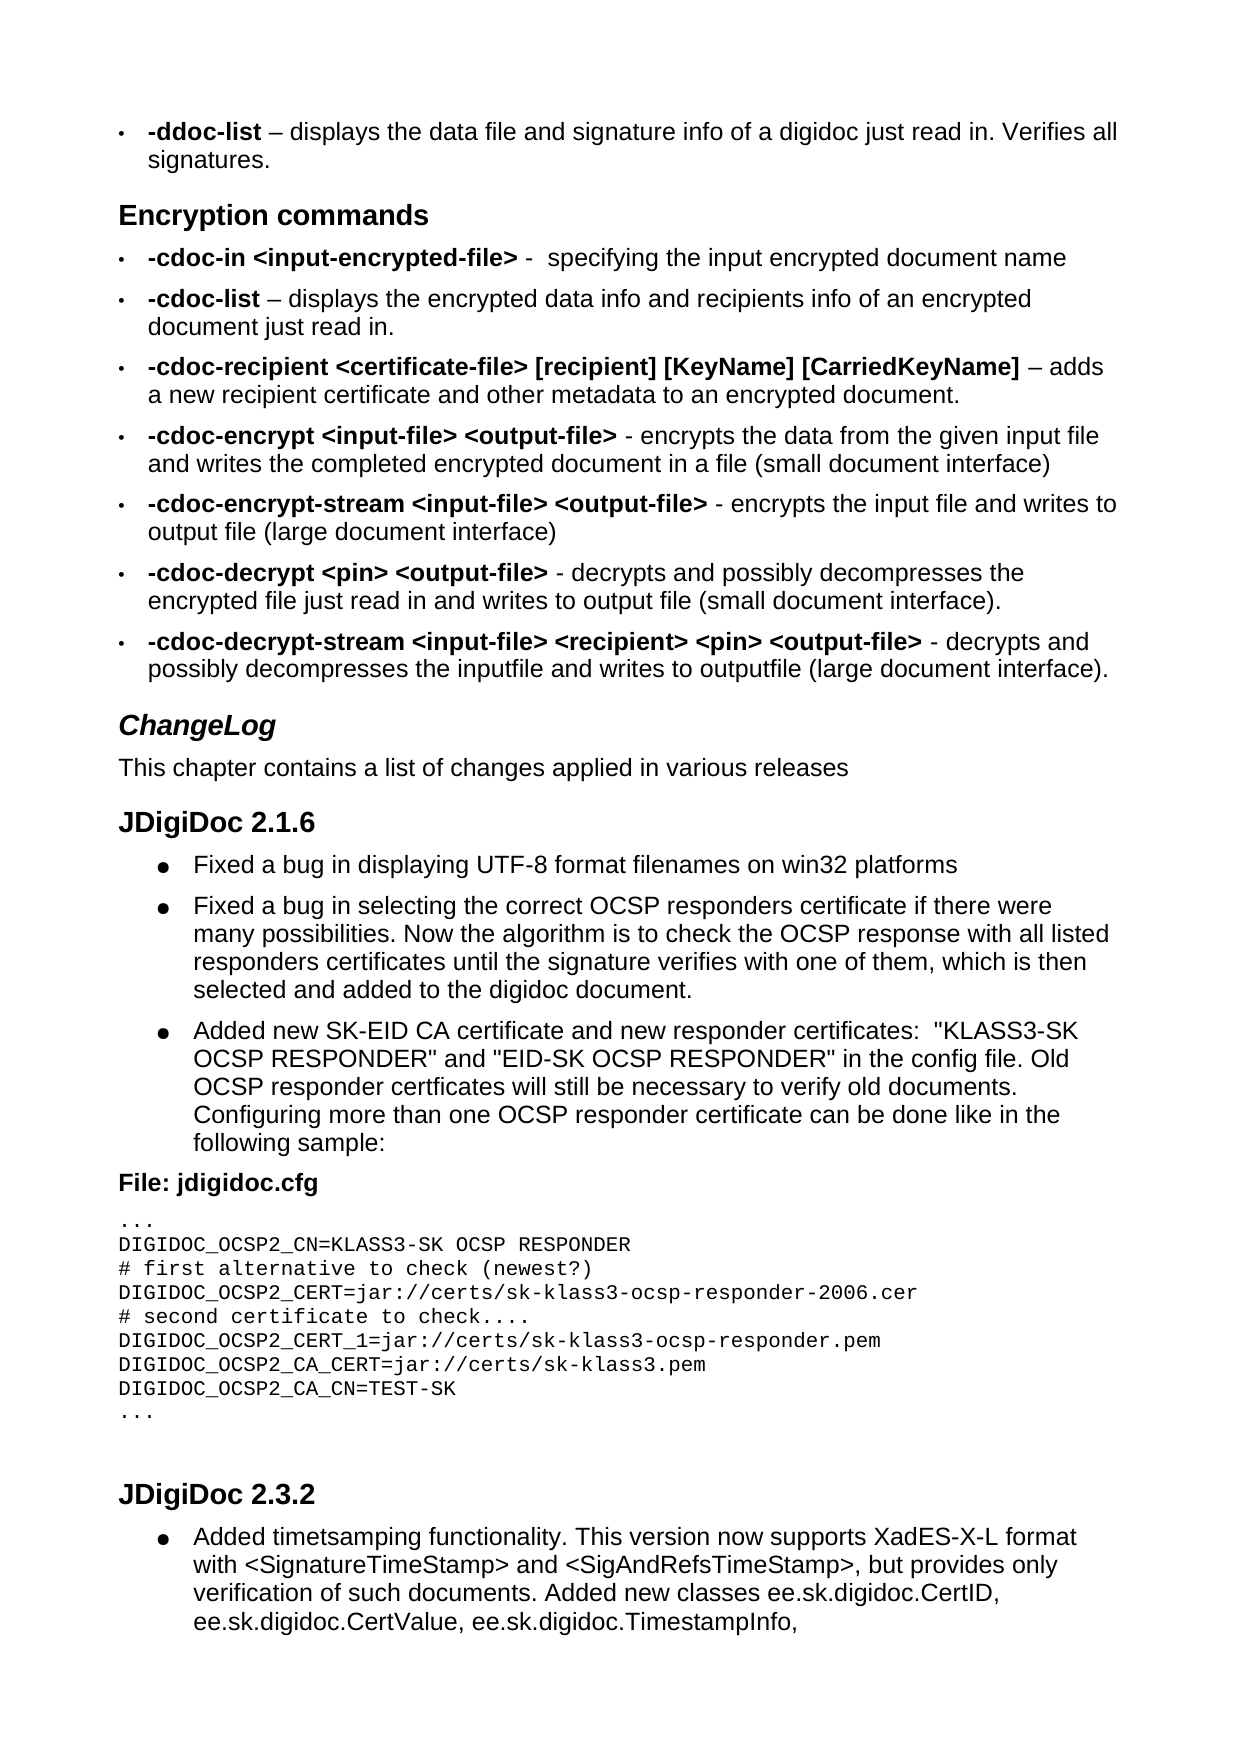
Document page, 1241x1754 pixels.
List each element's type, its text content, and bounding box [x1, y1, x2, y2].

list -cdoc-decrypt-stream <input-file> <recipient> <pin> <output-file> - decrypts and possibly decompresses the inputfile and writes to outputfile (large document interface). [118, 627, 1122, 683]
list -ddoc-list – displays the data file and signature info of a digidoc just read in. Verifies all signatures. [118, 118, 1122, 174]
list -cdoc-recipient <certificate-file> [recipient] [KeyName] [CarriedKeyName] – adds a new recipient certificate and other metadata to an encrypted document. [118, 353, 1122, 409]
text File: jdigidoc.cfg [118, 1169, 1122, 1197]
list Added new SK-EID CA certificate and new responder certificates: "KLASS3-SK OCSP RESPONDER" and "EID-SK OCSP RESPONDER" in the config file. Old OCSP responder certficates will still be necessary to verify old documents. Configuring more than one OCSP responder certificate can be done like in the following sample: [156, 1017, 1122, 1157]
subtitle ChangeLog [118, 708, 1122, 741]
subtitle JDigiDoc 2.3.2 [118, 1478, 1122, 1511]
text DIGIDOC_OCSP2_CERT_1=jar://certs/sk-klass3-ocsp-responder.pem [118, 1329, 1122, 1353]
list -cdoc-in <input-encrypted-file> - specifying the input encrypted document name [118, 244, 1122, 272]
list -cdoc-decrypt <pin> <output-file> - decrypts and possibly decompresses the encrypted file just read in and writes to output file (small document interface). [118, 559, 1122, 615]
text ... [118, 1210, 1122, 1234]
text This chapter contains a list of changes applied in various releases [118, 753, 1122, 781]
text # first alternative to check (newest?) [118, 1258, 1122, 1282]
list Added timetsamping functionality. This version now supports XadES-X-L format with <SignatureTimeStamp> and <SigAndRefsTimeStamp>, but provides only verification of such documents. Added new classes ee.sk.digidoc.CertID, ee.sk.digidoc.CertValue, ee.sk.digidoc.TimestampInfo, [156, 1523, 1122, 1635]
list Fixed a bug in selecting the correct OCSP responders certificate if there were many possibilities. Now the algorithm is to check the OCSP response with all listed responders certificates until the signature verifies with one of them, which is then selected and added to the digidoc document. [156, 892, 1122, 1004]
text DIGIDOC_OCSP2_CN=KLASS3-SK OCSP RESPONDER [118, 1234, 1122, 1258]
subtitle JDigiDoc 2.1.6 [118, 806, 1122, 839]
text DIGIDOC_OCSP2_CERT=jar://certs/sk-klass3-ocsp-responder-2006.cer [118, 1282, 1122, 1306]
text # second certificate to check.... [118, 1306, 1122, 1329]
list Fixed a bug in displaying UTF-8 format filenames on win32 platforms [156, 851, 1122, 879]
text DIGIDOC_OCSP2_CA_CERT=jar://certs/sk-klass3.pem [118, 1353, 1122, 1377]
list -cdoc-encrypt-stream <input-file> <output-file> - encrypts the input file and writes to output file (large document interface) [118, 490, 1122, 546]
subtitle Encryption commands [118, 199, 1122, 232]
text ... [118, 1401, 1122, 1425]
list -cdoc-encrypt <input-file> <output-file> - encrypts the data from the given input file and writes the completed encrypted document in a file (small document interface) [118, 422, 1122, 478]
text DIGIDOC_OCSP2_CA_CN=TEST-SK [118, 1377, 1122, 1401]
list -cdoc-list – displays the encrypted data info and recipients info of an encrypted document just read in. [118, 285, 1122, 341]
